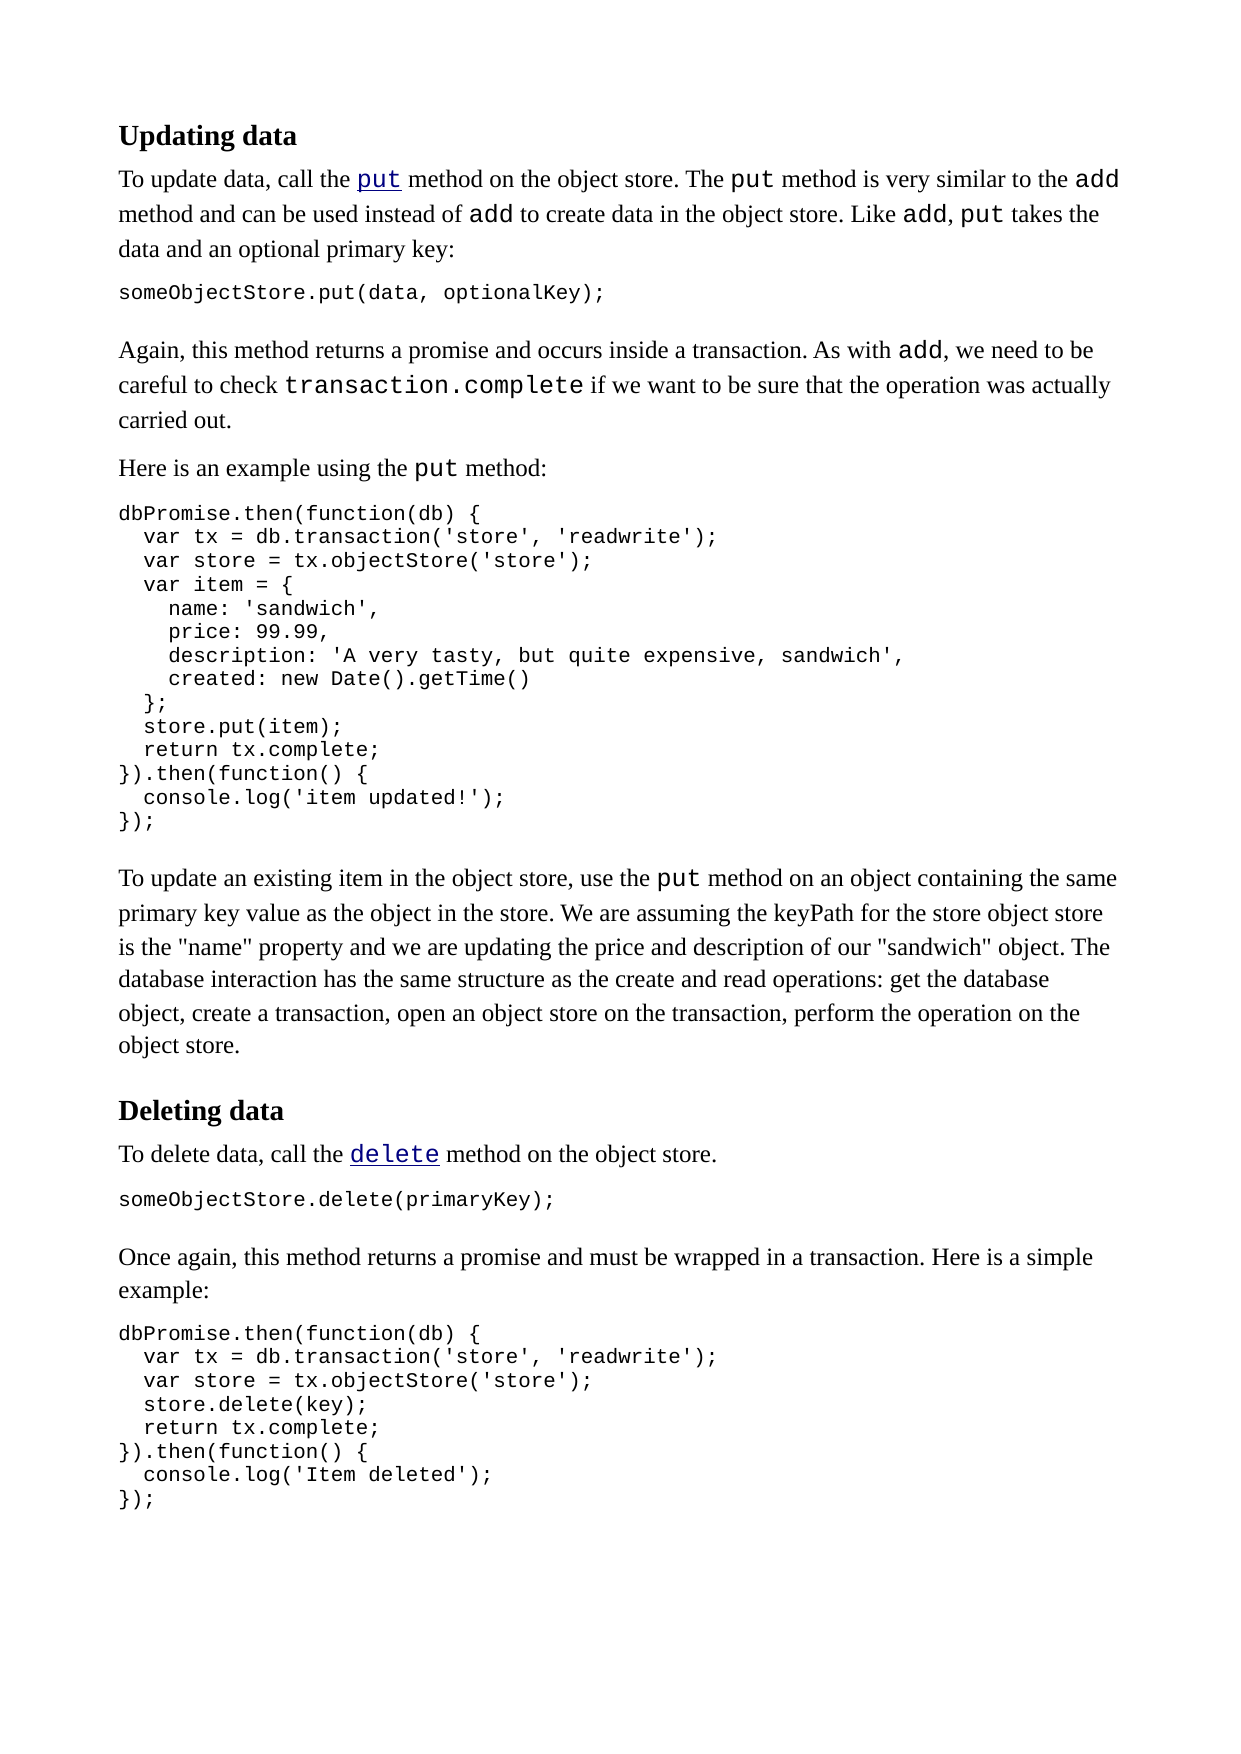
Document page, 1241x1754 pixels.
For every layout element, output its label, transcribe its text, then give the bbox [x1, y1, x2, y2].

text var tx = db.transaction('store', 'readwrite'); [118, 527, 1122, 550]
text }).then(function() { [118, 1441, 1122, 1464]
text Here is an example using the put method: [118, 453, 1122, 484]
text return tx.complete; [118, 739, 1122, 763]
text }); [118, 810, 1122, 834]
text }).then(function() { [118, 763, 1122, 787]
text var item = { [118, 574, 1122, 597]
text To update data, call the put method on the object store. The put method is very similar to the add method and can be used instead of add to create data in the object store. Like add, put takes the data and an optional primary key: [118, 164, 1122, 263]
text }); [118, 1488, 1122, 1512]
text store.delete(key); [118, 1393, 1122, 1417]
text Once again, this method returns a promise and must be wrapped in a transaction. Here is a simple example: [118, 1242, 1122, 1304]
text To update an existing item in the object store, use the put method on an object containing the same primary key value as the object in the store. We are assuming the keyPath for the store object store is the "name" property and we are updating the price and description of our "sandwich" object. The database interaction has the same structure as the create and read operations: get the database object, create a transaction, open an object store on the transaction, perform the operation on the object store. [118, 863, 1122, 1059]
text store.put(item); [118, 716, 1122, 739]
text created: new Date().getTime() [118, 668, 1122, 692]
text dbPromise.then(function(db) { [118, 1323, 1122, 1346]
text return tx.complete; [118, 1417, 1122, 1441]
subtitle Updating data [118, 118, 1122, 152]
text var store = tx.objectStore('store'); [118, 550, 1122, 574]
subtitle Deleting data [118, 1093, 1122, 1126]
text var store = tx.objectStore('store'); [118, 1370, 1122, 1393]
text To delete data, call the delete method on the object store. [118, 1139, 1122, 1170]
text dbPromise.then(function(db) { [118, 503, 1122, 527]
text someObjectStore.put(data, optionalKey); [118, 282, 1122, 306]
text console.log('item updated!'); [118, 787, 1122, 810]
text }; [118, 692, 1122, 716]
text someObjectStore.delete(primaryKey); [118, 1189, 1122, 1212]
text var tx = db.transaction('store', 'readwrite'); [118, 1346, 1122, 1370]
text name: 'sandwich', [118, 597, 1122, 621]
text Again, this method returns a promise and occurs inside a transaction. As with add, we need to be careful to check transaction.complete if we want to be sure that the operation was actually carried out. [118, 335, 1122, 434]
text console.log('Item deleted'); [118, 1464, 1122, 1488]
text price: 99.99, [118, 621, 1122, 645]
text description: 'A very tasty, but quite expensive, sandwich', [118, 645, 1122, 668]
